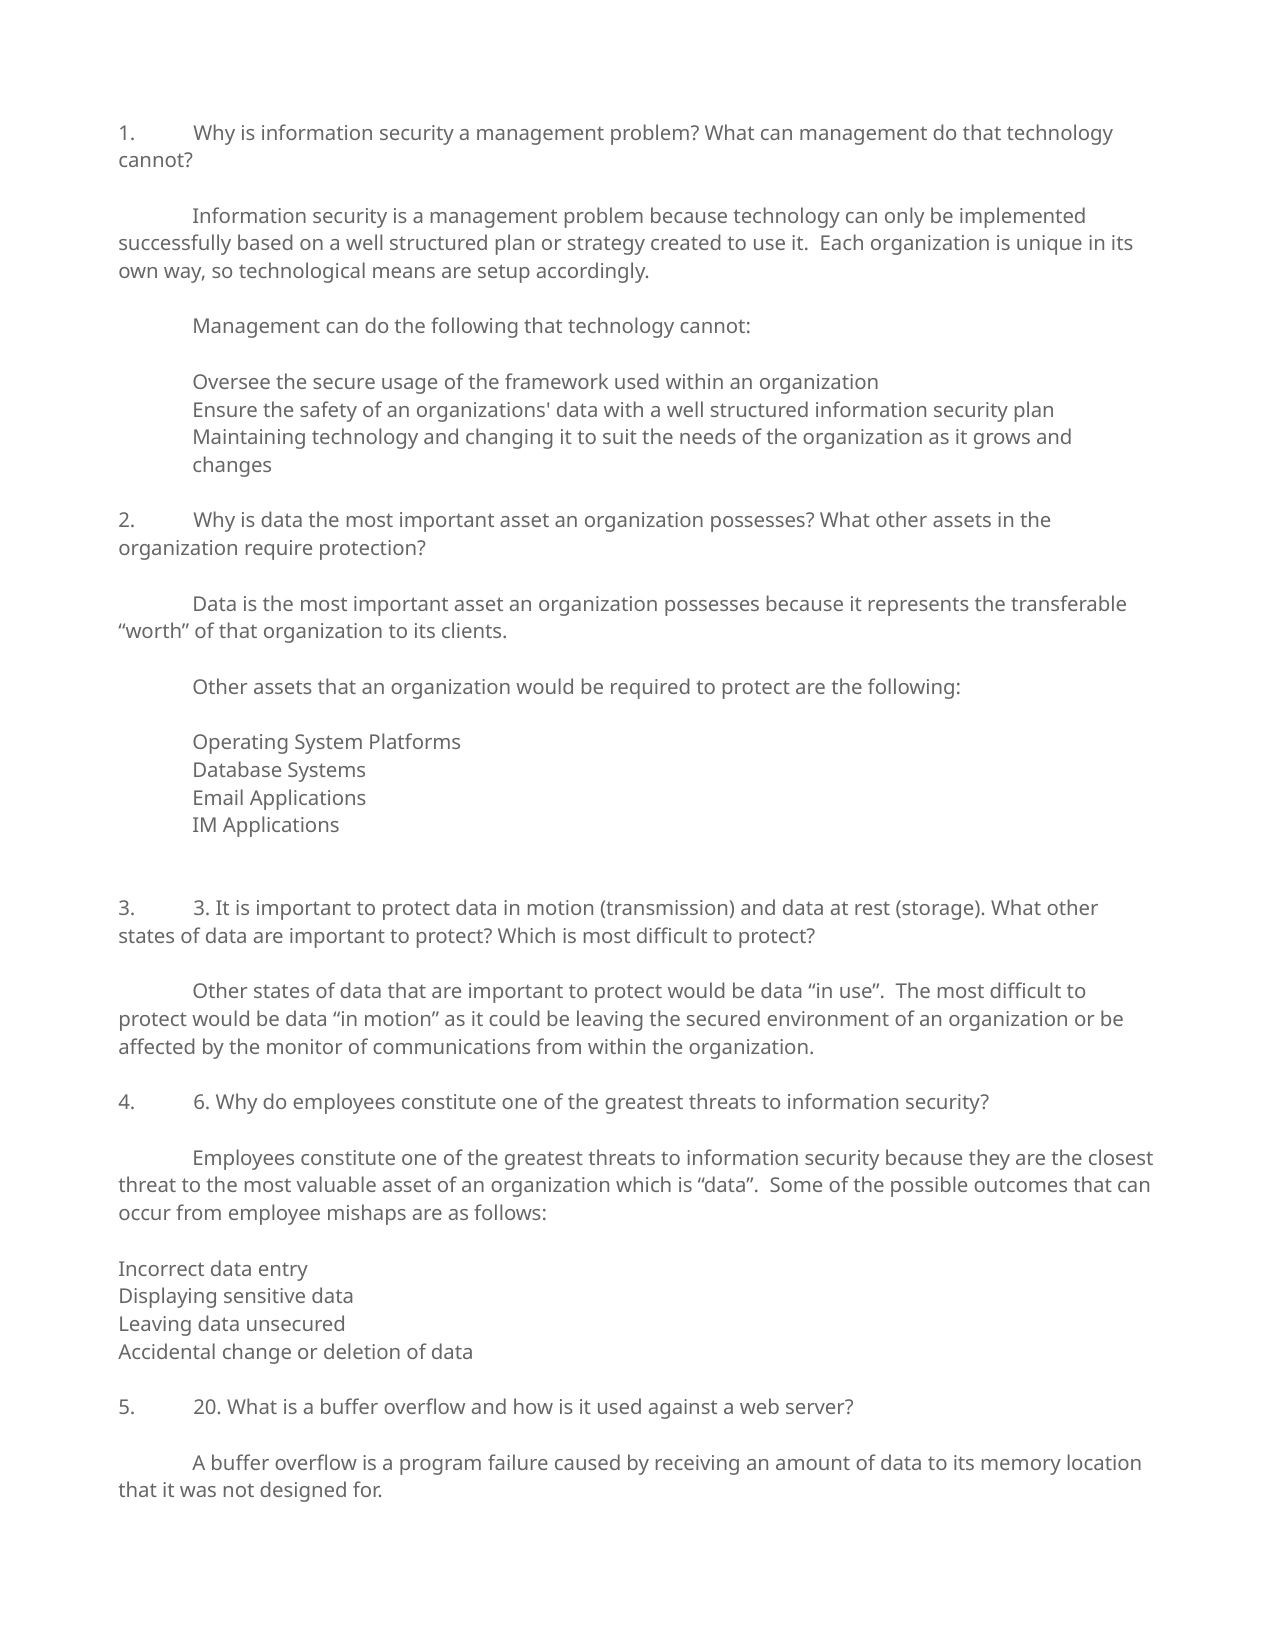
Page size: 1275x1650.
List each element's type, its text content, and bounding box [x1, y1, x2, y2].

text Other states of data that are important to protect would be data “in use”. The most difficult to protect would be data “in motion” as it could be leaving the secured environment of an organization or be affected by the monitor of communications from within the organization. [118, 977, 1157, 1060]
text Maintaining technology and changing it to suit the needs of the organization as it grows and changes [118, 423, 1157, 478]
list Incorrect data entry [118, 1254, 1157, 1282]
list Leaving data unsecured [118, 1309, 1157, 1337]
text Management can do the following that technology cannot: [118, 312, 1157, 340]
list Accidental change or deletion of data [118, 1337, 1157, 1365]
list Displaying sensitive data [118, 1282, 1157, 1309]
list Why is information security a management problem? What can management do that technology cannot? [118, 118, 1157, 173]
list 6. Why do employees constitute one of the greatest threats to information security? [118, 1088, 1157, 1116]
text Ensure the safety of an organizations' data with a well structured information security plan [118, 395, 1157, 423]
text A buffer overflow is a program failure caused by receiving an amount of data to its memory location that it was not designed for. [118, 1448, 1157, 1503]
text Oversee the secure usage of the framework used within an organization [118, 367, 1157, 395]
text Data is the most important asset an organization possesses because it represents the transferable “worth” of that organization to its clients. [118, 589, 1157, 644]
list 20. What is a buffer overflow and how is it used against a web server? [118, 1393, 1157, 1420]
text Information security is a management problem because technology can only be implemented successfully based on a well structured plan or strategy created to use it. Each organization is unique in its own way, so technological means are setup accordingly. [118, 201, 1157, 284]
text Employees constitute one of the greatest threats to information security because they are the closest threat to the most valuable asset of an organization which is “data”. Some of the possible outcomes that can occur from employee mishaps are as follows: [118, 1143, 1157, 1226]
text Other assets that an organization would be required to protect are the following: [118, 672, 1157, 700]
text Database Systems [118, 755, 1157, 783]
list 3. It is important to protect data in motion (transmission) and data at rest (storage). What other states of data are important to protect? Which is most difficult to protect? [118, 894, 1157, 949]
text IM Applications [118, 811, 1157, 838]
text Email Applications [118, 783, 1157, 811]
list Why is data the most important asset an organization possesses? What other assets in the organization require protection? [118, 506, 1157, 561]
text Operating System Platforms [118, 728, 1157, 755]
